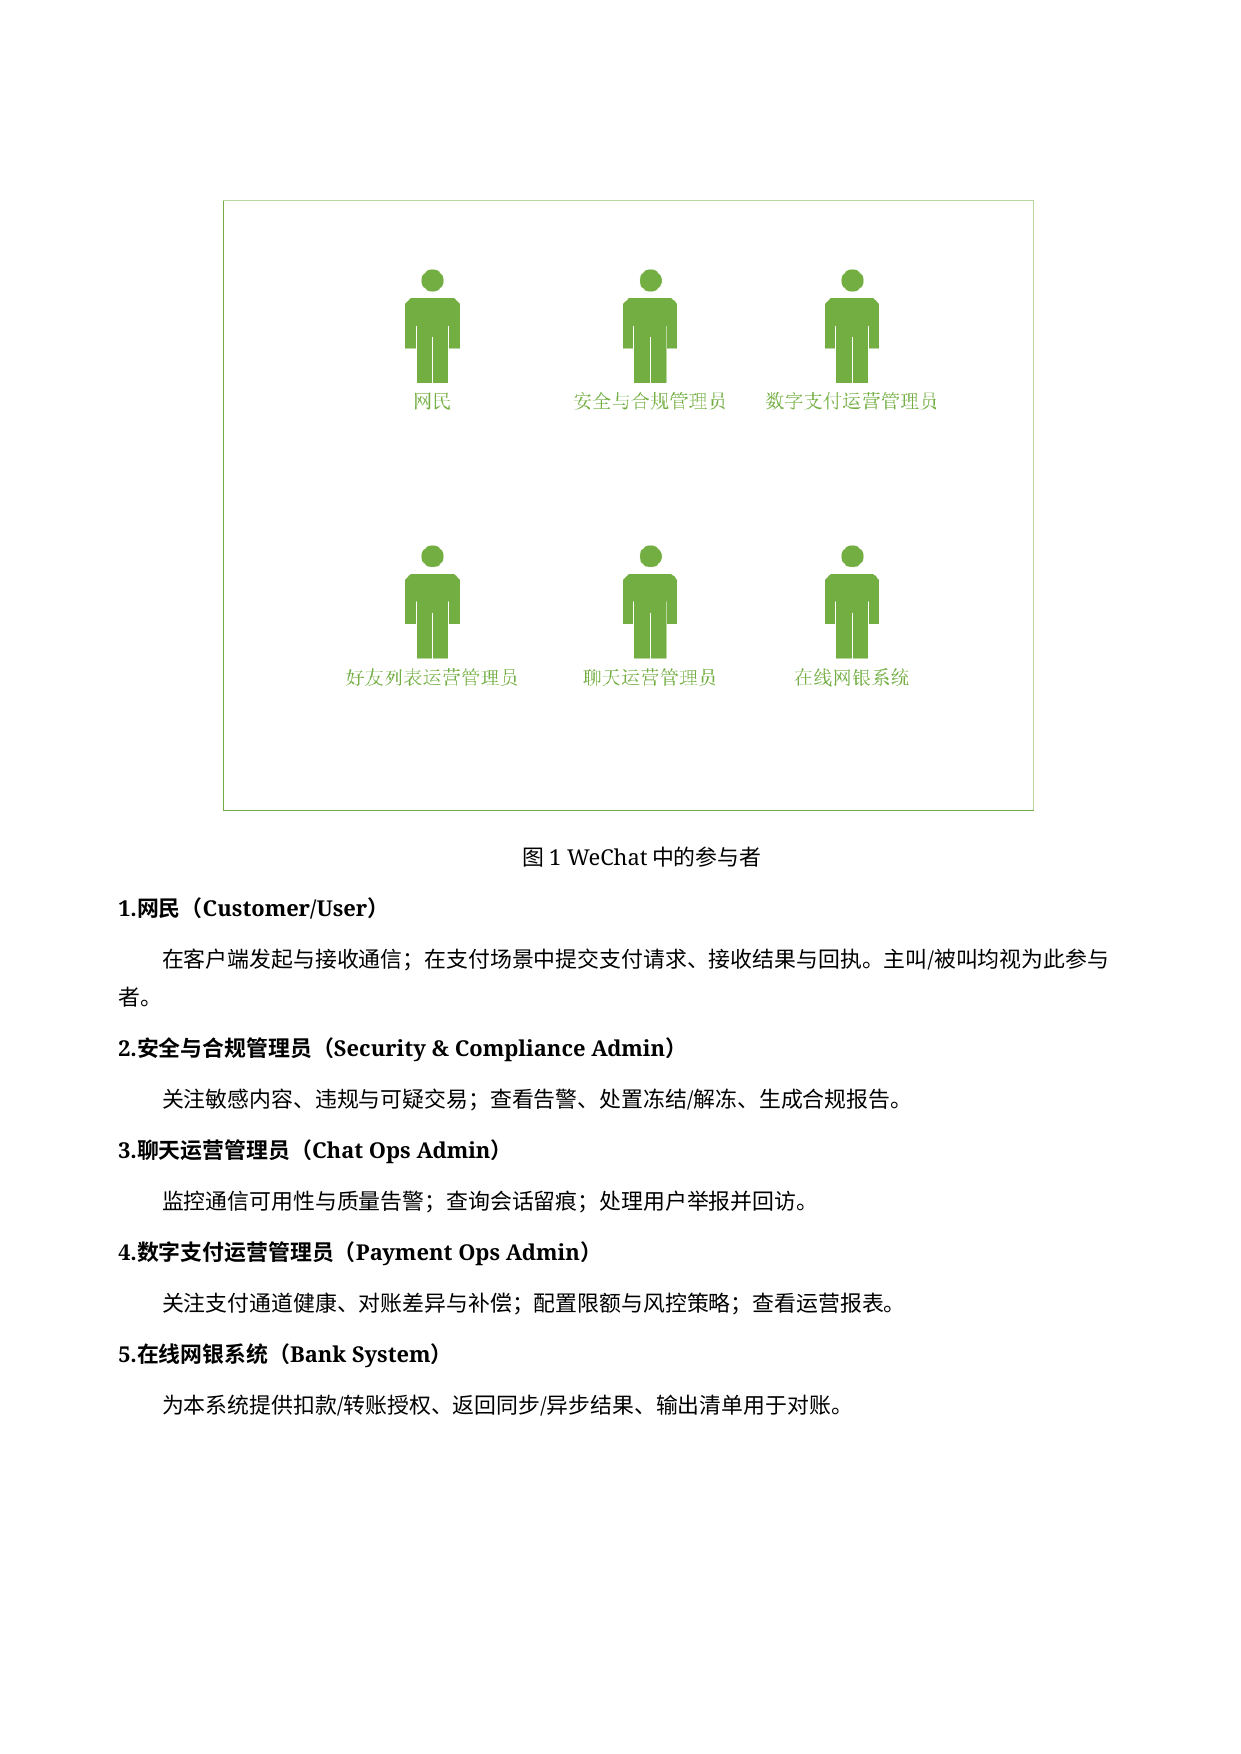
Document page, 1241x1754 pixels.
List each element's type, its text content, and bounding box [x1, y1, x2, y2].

picture [190, 187, 1051, 829]
text 1.网民（Customer/User） [118, 891, 1122, 923]
text 监控通信可用性与质量告警；查询会话留痕；处理用户举报并回访。 [118, 1184, 1122, 1216]
text 3.聊天运营管理员（Chat Ops Admin） [118, 1133, 1122, 1164]
text 关注敏感内容、违规与可疑交易；查看告警、处置冻结/解冻、生成合规报告。 [118, 1082, 1122, 1113]
text 2.安全与合规管理员（Security & Compliance Admin） [118, 1031, 1122, 1062]
text 4.数字支付运营管理员（Payment Ops Admin） [118, 1235, 1122, 1266]
text 为本系统提供扣款/转账授权、返回同步/异步结果、输出清单用于对账。 [118, 1388, 1122, 1419]
text 关注支付通道健康、对账差异与补偿；配置限额与风控策略；查看运营报表。 [118, 1286, 1122, 1317]
text 图1 WeChat中的参与者 [118, 840, 1122, 872]
text 在客户端发起与接收通信；在支付场景中提交支付请求、接收结果与回执。主叫/被叫均视为此参与者。 [118, 942, 1122, 1012]
text 5.在线网银系统（Bank System） [118, 1337, 1122, 1368]
